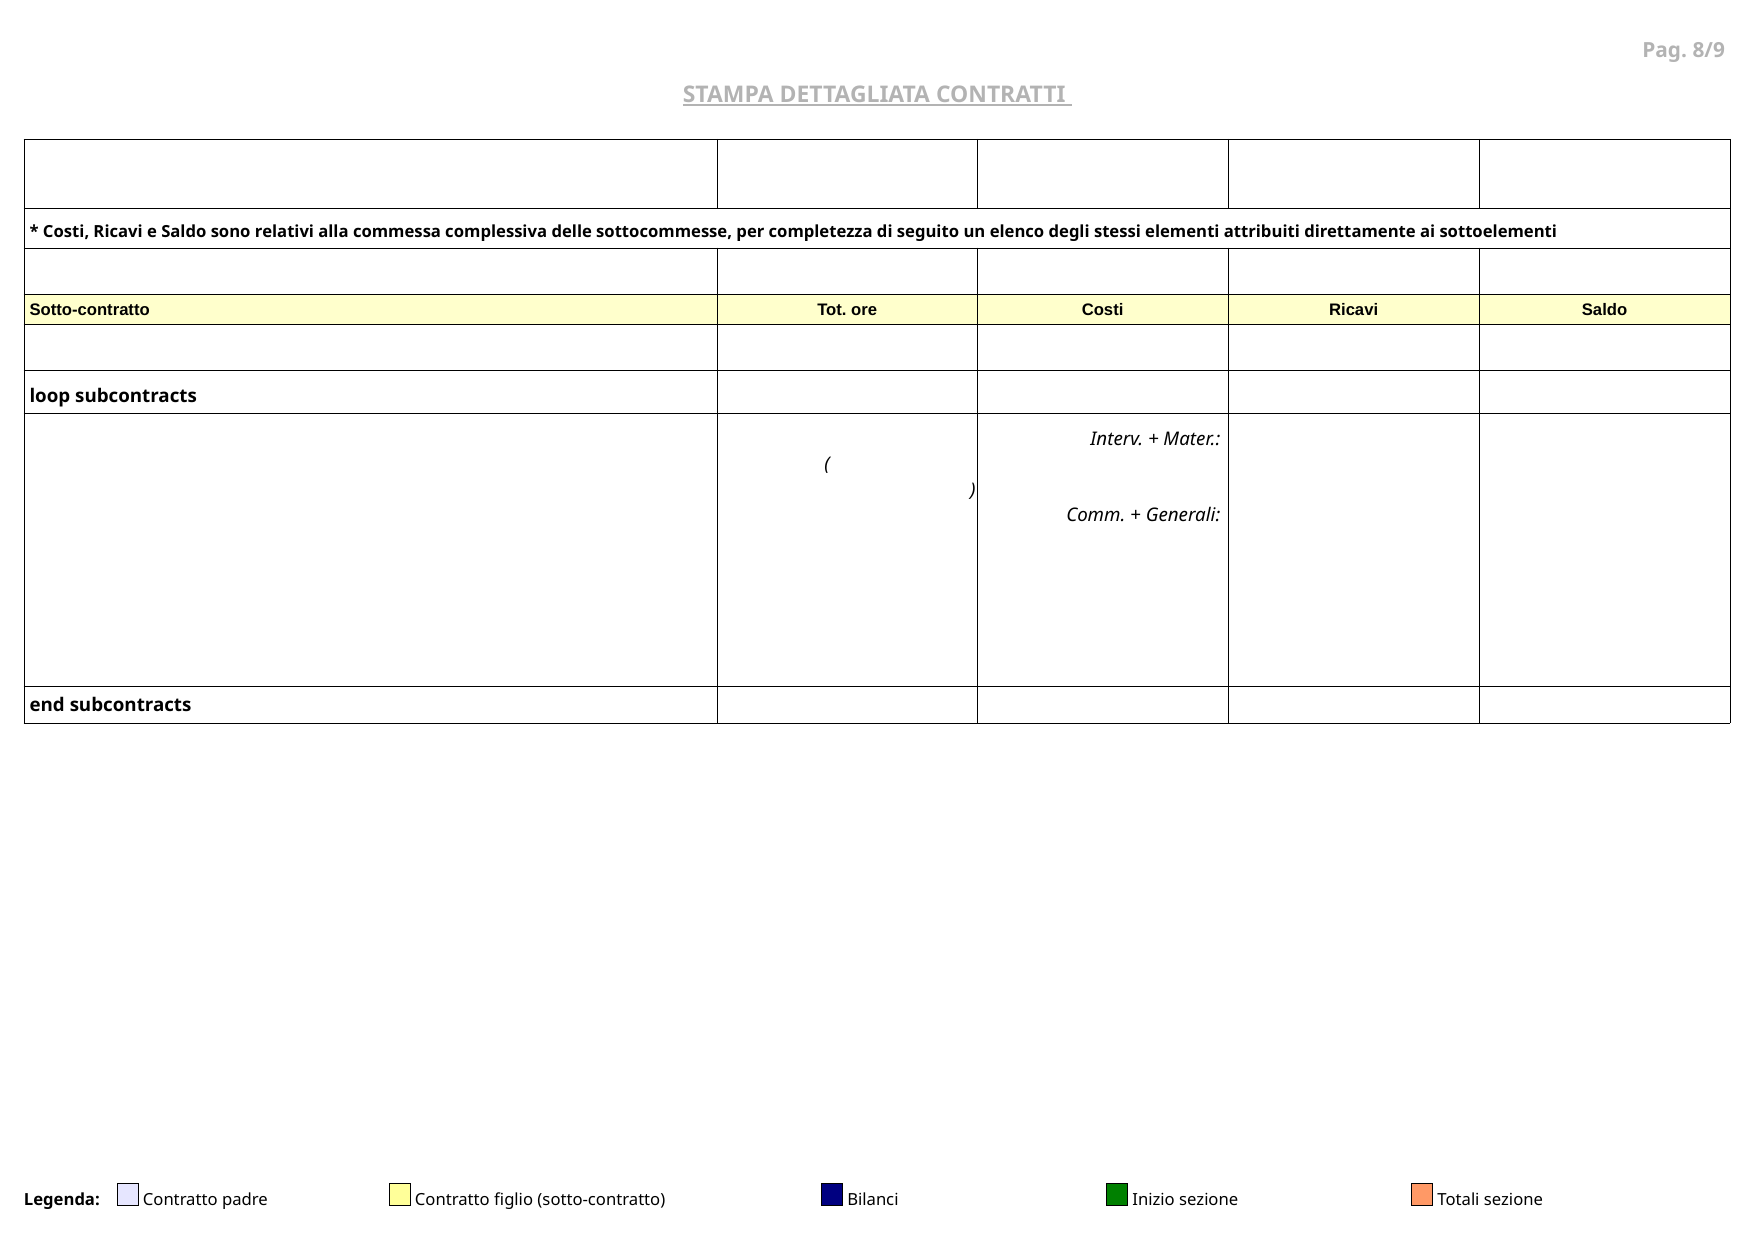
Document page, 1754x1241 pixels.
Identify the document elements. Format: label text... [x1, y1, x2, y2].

table_cell </if> [25, 325, 717, 370]
table_cell Ricavi [1229, 295, 1479, 324]
table_cell <formatLang(subcontract.hours_qtt_invoiced)> (<formatLang(subcontract.last_worked_date, date=True)>) [718, 414, 977, 686]
table_cell <contract.name> [25, 140, 717, 207]
table_cell [978, 687, 1228, 723]
table_cell * Costi, Ricavi e Saldo sono relativi alla commessa complessiva delle sottocommesse, per completezza di seguito un elenco degli stessi elementi attribuiti direttamente ai sottoelementi [25, 209, 1730, 248]
table_cell [1229, 687, 1479, 723]
table_cell Sotto-contratto [25, 295, 717, 324]
table_cell <formatLang(contract.balance - (((contract.commercial_rate or 0.0) + (contract.general_rate or 0.0)) * (contract.ca_invoiced or 0.0) / 100))> [1480, 140, 1730, 207]
table_cell [718, 687, 977, 723]
table_cell [1480, 249, 1730, 293]
table_cell [718, 249, 977, 293]
table_cell loop subcontracts [25, 371, 717, 413]
table_cell Interv. + Mater.: <formatLang(contract.total_cost)> Comm. + Generali: <formatLang(0.0-((contract.commercial_rate or 0.0) + (contract.general_rate or 0.0)) * (contract.ca_invoiced or 0.0) / 100)> [978, 140, 1228, 207]
table_cell Costi [978, 295, 1228, 324]
table_cell Interv. + Mater.: <formatLang(subcontract.total_cost)> Comm. + Generali: <formatLang(0.0-((contract.commercial_rate or 0.0) + (contract.general_rate or 0.0)) * (subcontract.ca_invoiced or 0.0) / 100)> [978, 414, 1228, 686]
table_cell end subcontracts [25, 687, 717, 723]
table_cell [1480, 371, 1730, 413]
text <if test="True"> [24, 820, 1730, 849]
table_cell <formatLang(subcontract.ca_invoiced)> [1229, 414, 1479, 686]
table_cell [1229, 249, 1479, 293]
table_cell [978, 371, 1228, 413]
table_cell [978, 325, 1228, 370]
table_cell <formatLang(contract.hours_qtt_invoiced)> (<formatLang(contract.last_worked_date, date=True)>) [718, 140, 977, 207]
table_cell [718, 325, 977, 370]
table_cell <subcontract.name> [25, 414, 717, 686]
table_cell Tot. ore [718, 295, 977, 324]
text </if> [24, 757, 1730, 786]
table_cell <formatLang(subcontract.balance - (((contract.commercial_rate or 0.0) + (contract.general_rate or 0.0)) * (subcontract.ca_invoiced or 0.0) / 100))> [1480, 414, 1730, 686]
table_cell Saldo [1480, 295, 1730, 324]
table_cell [1480, 687, 1730, 723]
table_cell [978, 249, 1228, 293]
table_cell [1229, 325, 1479, 370]
table_cell [718, 371, 977, 413]
table_cell [1480, 325, 1730, 370]
table_cell <formatLang(contract.ca_invoiced)> [1229, 140, 1479, 207]
table_cell [1229, 371, 1479, 413]
table_cell <if test="contract.child_ids"> [25, 249, 717, 293]
